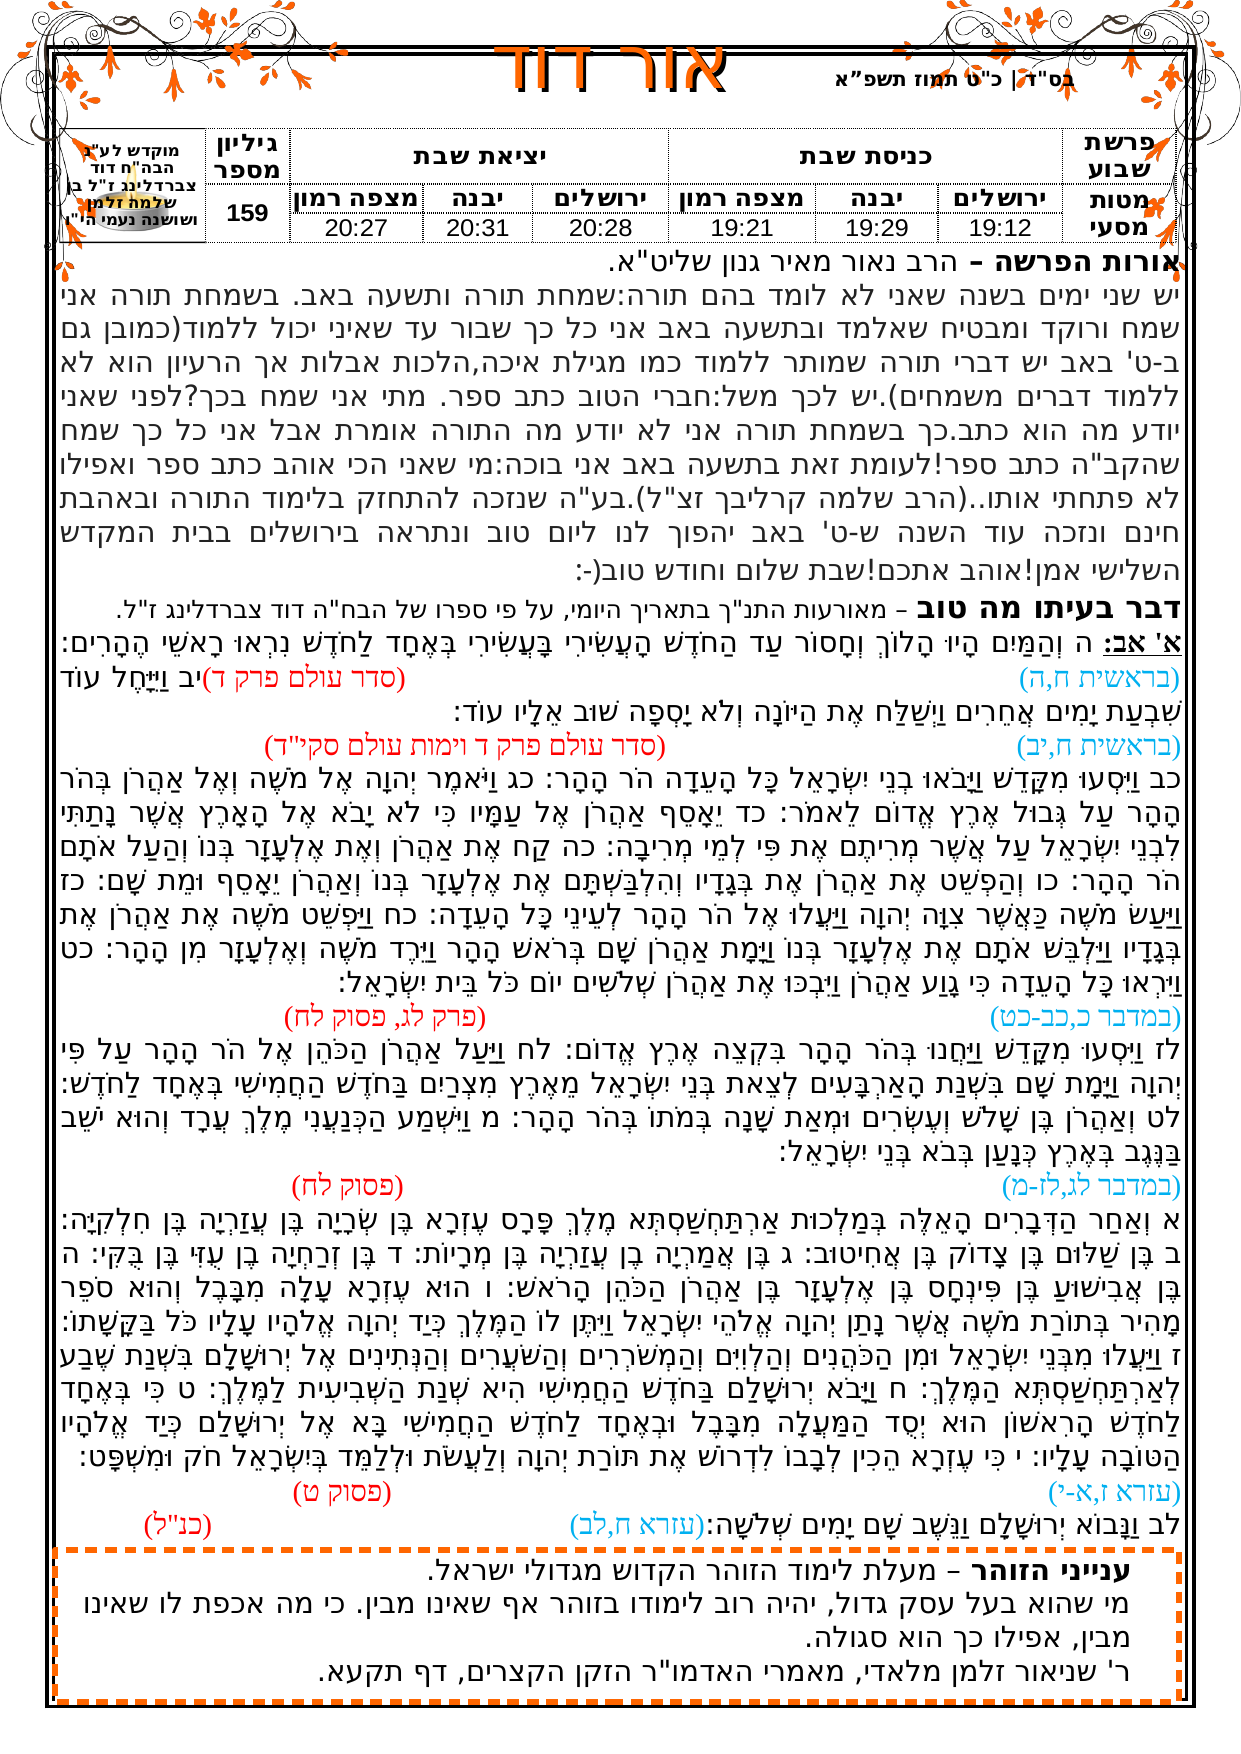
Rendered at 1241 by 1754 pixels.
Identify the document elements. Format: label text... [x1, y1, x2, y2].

text דבר בעיתו מה טוב – מאורעות התנ"ך בתאריך היומי, על פי ספרו של הבח"ה דוד צברדלינג ז"ל. [59, 589, 1182, 626]
picture [892, 0, 1241, 282]
text יש שני ימים בשנה שאני לא לומד בהם תורה:שמחת תורה ותשעה באב. בשמחת תורה אני שמח ורוקד ומבטיח שאלמד ובתשעה באב אני כל כך שבור עד שאיני יכול ללמוד(כמובן גם ב-ט' באב יש דברי תורה שמותר ללמוד כמו מגילת איכה,הלכות אבלות אך הרעיון הוא לא ללמוד דברים משמחים).יש לכך משל:חברי הטוב כתב ספר. מתי אני שמח בכך?לפני שאני יודע מה הוא כתב.כך בשמחת תורה אני לא יודע מה התורה אומרת אבל אני כל כך שמח שהקב"ה כתב ספר!לעומת זאת בתשעה באב אני בוכה:מי שאני הכי אוהב כתב ספר ואפילו לא פתחתי אותו..(הרב שלמה קרליבך זצ"ל).בע"ה שנזכה להתחזק בלימוד התורה ובאהבת חינם ונזכה עוד השנה ש-ט' באב יהפוך לנו ליום טוב ונתראה בירושלים בבית המקדש השלישי אמן!אוהב אתכם!שבת שלום וחודש טוב‎:-)‎ [59, 278, 1182, 589]
list כב וַיִּסְעוּ מִקָּדֵשׁ וַיָּבֹאוּ בְנֵי יִשְׂרָאֵל כָּל הָעֵדָה הֹר הָהָר: כג וַיֹּאמֶר יְהוָה אֶל מֹשֶׁה וְאֶל אַהֲרֹן בְּהֹר הָהָר עַל גְּבוּל אֶרֶץ אֱדוֹם לֵאמֹר: כד יֵאָסֵף אַהֲרֹן אֶל עַמָּיו כִּי לֹא יָבֹא אֶל הָאָרֶץ אֲשֶׁר נָתַתִּי לִבְנֵי יִשְׂרָאֵל עַל אֲשֶׁר מְרִיתֶם אֶת פִּי לְמֵי מְרִיבָה: כה קַח אֶת אַהֲרֹן וְאֶת אֶלְעָזָר בְּנוֹ וְהַעַל אֹתָם הֹר הָהָר: כו וְהַפְשֵׁט אֶת אַהֲרֹן אֶת בְּגָדָיו וְהִלְבַּשְׁתָּם אֶת אֶלְעָזָר בְּנוֹ וְאַהֲרֹן יֵאָסֵף וּמֵת שָׁם: כז וַיַּעַשׂ מֹשֶׁה כַּאֲשֶׁר צִוָּה יְהוָה וַיַּעֲלוּ אֶל הֹר הָהָר לְעֵינֵי כָּל הָעֵדָה: כח וַיַּפְשֵׁט מֹשֶׁה אֶת אַהֲרֹן אֶת בְּגָדָיו וַיַּלְבֵּשׁ אֹתָם אֶת אֶלְעָזָר בְּנוֹ וַיָּמָת אַהֲרֹן שָׁם בְּרֹאשׁ הָהָר וַיֵּרֶד מֹשֶׁה וְאֶלְעָזָר מִן הָהָר: כט וַיִּרְאוּ כָּל הָעֵדָה כִּי גָוַע אַהֲרֹן וַיִּבְכּוּ אֶת אַהֲרֹן שְׁלֹשִׁים יוֹם כֹּל בֵּית יִשְׂרָאֵל: [59, 761, 1182, 999]
text אורות הפרשה – הרב נאור מאיר גנון שליט"א. [349, 112, 892, 278]
list לז וַיִּסְעוּ מִקָּדֵשׁ וַיַּחֲנוּ בְּהֹר הָהָר בִּקְצֵה אֶרֶץ אֱדוֹם: לח וַיַּעַל אַהֲרֹן הַכֹּהֵן אֶל הֹר הָהָר עַל פִּי יְהוָה וַיָּמָת שָׁם בִּשְׁנַת הָאַרְבָּעִים לְצֵאת בְּנֵי יִשְׂרָאֵל מֵאֶרֶץ מִצְרַיִם בַּחֹדֶשׁ הַחֲמִישִׁי בְּאֶחָד לַחֹדֶשׁ: לט וְאַהֲרֹן בֶּן שָׁלֹשׁ וְעֶשְׂרִים וּמְאַת שָׁנָה בְּמֹתוֹ בְּהֹר הָהָר: מ וַיִּשְׁמַע הַכְּנַעֲנִי מֶלֶךְ עֲרָד וְהוּא יֹשֵׁב בַּנֶּגֶב בְּאֶרֶץ כְּנָעַן בְּבֹא בְּנֵי יִשְׂרָאֵל: [59, 1033, 1182, 1168]
text לב וַנָּבוֹא יְרוּשָׁלָ‍ִם וַנֵּשֶׁב שָׁם יָמִים שְׁלֹשָׁה:(עזרא ח,לב) (כנ"ל) [59, 1507, 1182, 1541]
picture [892, 56, 1185, 282]
picture [55, 1549, 1179, 1702]
picture [892, 49, 1192, 282]
list (במדבר כ,כב-כט) (פרק לג, פסוק לח) [59, 999, 1182, 1033]
list (בראשית ח,יב) (סדר עולם פרק ד וימות עולם סקי"ד) [59, 728, 1182, 761]
list א' אב: ה וְהַמַּיִם הָיוּ הָלוֹךְ וְחָסוֹר עַד הַחֹדֶשׁ הָעֲשִׂירִי בָּעֲשִׂירִי בְּאֶחָד לַחֹדֶשׁ נִרְאוּ רָאשֵׁי הֶהָרִים:(בראשית ח,ה) (סדר עולם פרק ד)יב וַיִּיָּחֶל עוֹד שִׁבְעַת יָמִים אֲחֵרִים וַיְשַׁלַּח אֶת הַיּוֹנָה וְלֹא יָסְפָה שׁוּב אֵלָיו עוֹד: [59, 626, 1182, 728]
list (במדבר לג,לז-מ) (פסוק לח) [59, 1168, 1182, 1202]
picture [0, 0, 349, 282]
text (עזרא ז,א-י) (פסוק ט) [59, 1474, 1182, 1507]
picture [341, 221, 349, 234]
text א וְאַחַר הַדְּבָרִים הָאֵלֶּה בְּמַלְכוּת אַרְתַּחְשַׁסְתְּא מֶלֶךְ פָּרָס עֶזְרָא בֶּן שְׂרָיָה בֶּן עֲזַרְיָה בֶּן חִלְקִיָּה: ב בֶּן שַׁלּוּם בֶּן צָדוֹק בֶּן אֲחִיטוּב: ג בֶּן אֲמַרְיָה בֶן עֲזַרְיָה בֶּן מְרָיוֹת: ד בֶּן זְרַחְיָה בֶן עֻזִּי בֶּן בֻּקִּי: ה בֶּן אֲבִישׁוּעַ בֶּן פִּינְחָס בֶּן אֶלְעָזָר בֶּן אַהֲרֹן הַכֹּהֵן הָרֹאשׁ: ו הוּא עֶזְרָא עָלָה מִבָּבֶל וְהוּא סֹפֵר מָהִיר בְּתוֹרַת מֹשֶׁה אֲשֶׁר נָתַן יְהוָה אֱלֹהֵי יִשְׂרָאֵל וַיִּתֶּן לוֹ הַמֶּלֶךְ כְּיַד יְהוָה אֱלֹהָיו עָלָיו כֹּל בַּקָּשָׁתוֹ: ז וַיַּעֲלוּ מִבְּנֵי יִשְׂרָאֵל וּמִן הַכֹּהֲנִים וְהַלְוִיִּם וְהַמְשֹׁרְרִים וְהַשֹּׁעֲרִים וְהַנְּתִינִים אֶל יְרוּשָׁלָ‍ִם בִּשְׁנַת שֶׁבַע לְאַרְתַּחְשַׁסְתְּא הַמֶּלֶךְ: ח וַיָּבֹא יְרוּשָׁלַ‍ִם בַּחֹדֶשׁ הַחֲמִישִׁי הִיא שְׁנַת הַשְּׁבִיעִית לַמֶּלֶךְ: ט כִּי בְּאֶחָד לַחֹדֶשׁ הָרִאשׁוֹן הוּא יְסֻד הַמַּעֲלָה מִבָּבֶל וּבְאֶחָד לַחֹדֶשׁ הַחֲמִישִׁי בָּא אֶל יְרוּשָׁלַ‍ִם כְּיַד אֱלֹהָיו הַטּוֹבָה עָלָיו: י כִּי עֶזְרָא הֵכִין לְבָבוֹ לִדְרוֹשׁ אֶת תּוֹרַת יְהוָה וְלַעֲשֹׂת וּלְלַמֵּד בְּיִשְׂרָאֵל חֹק וּמִשְׁפָּט: [59, 1202, 1182, 1474]
